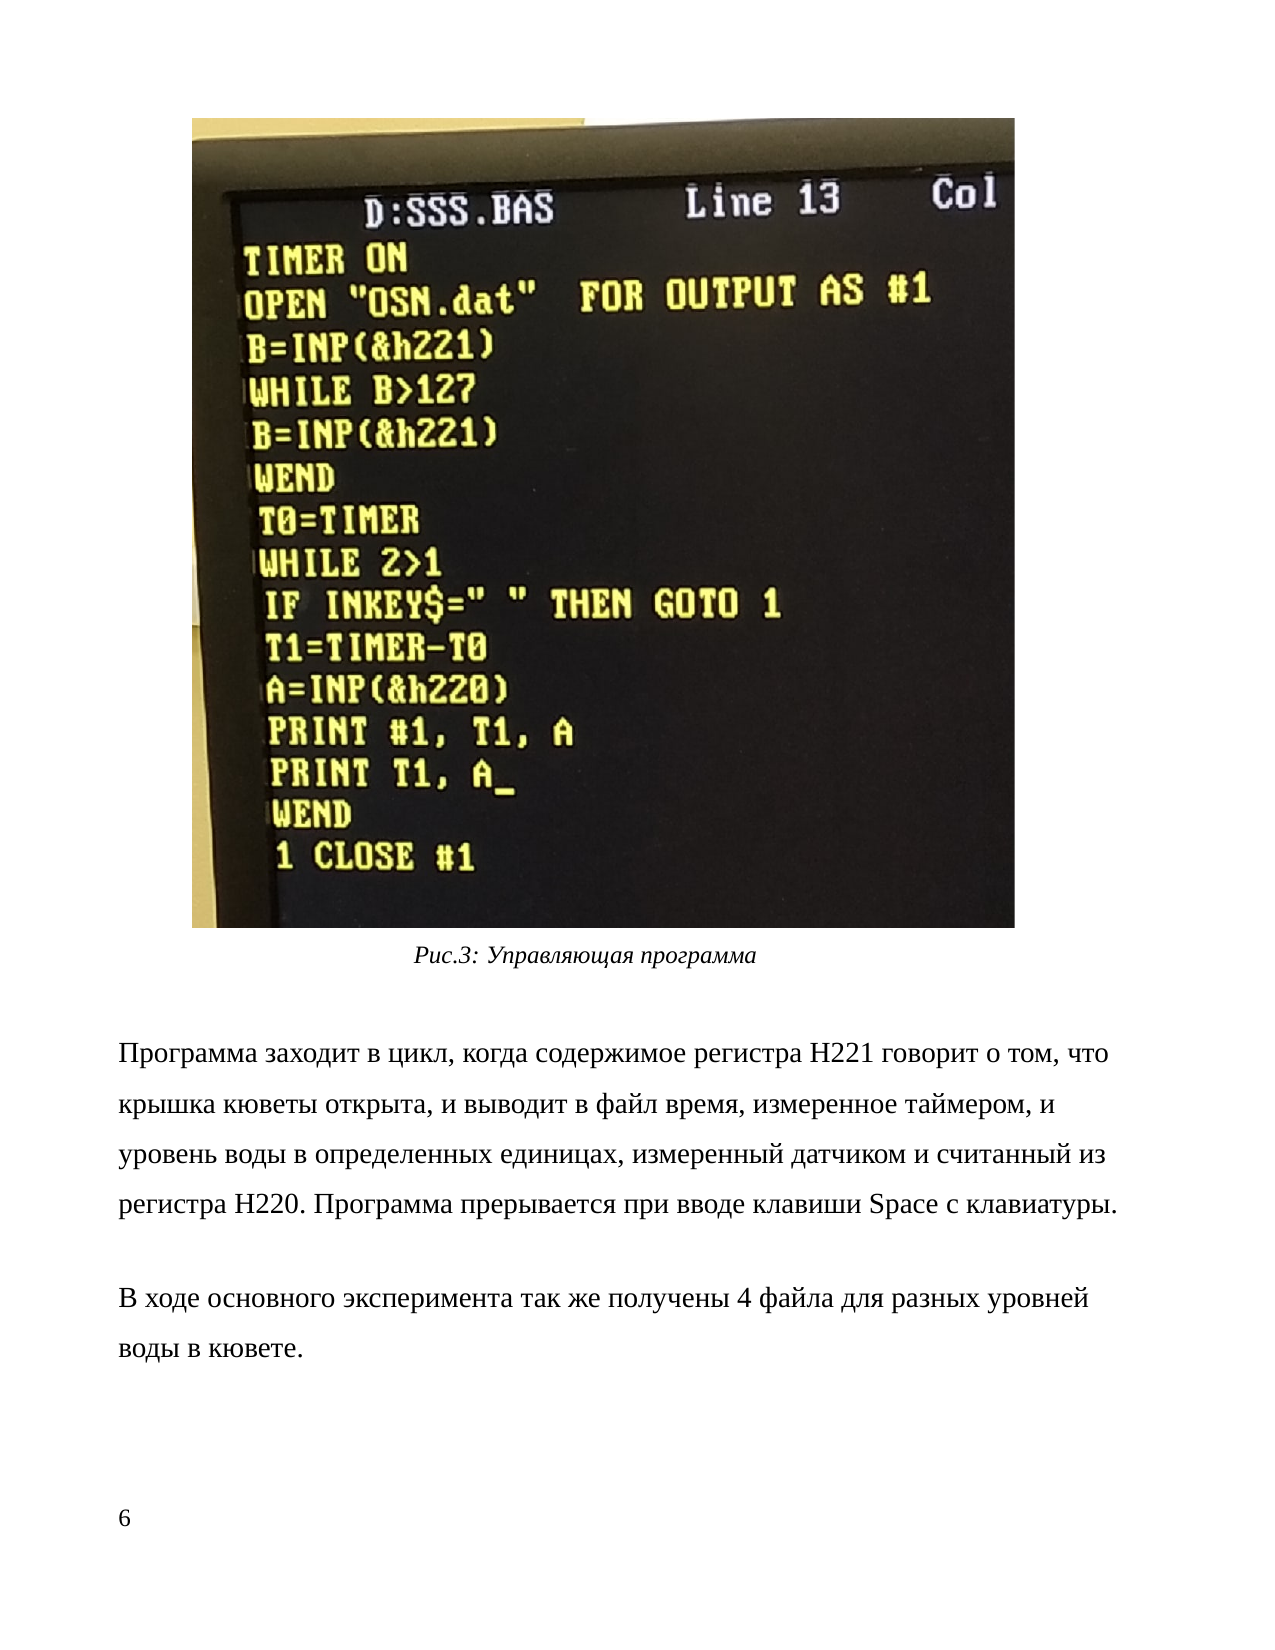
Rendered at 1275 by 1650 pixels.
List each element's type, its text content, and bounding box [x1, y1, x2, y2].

text Программа заходит в цикл, когда содержимое регистра Н221 говорит о том, что крышка кюветы открыта, и выводит в файл время, измеренное таймером, и уровень воды в определенных единицах, измеренный датчиком и считанный из регистра Н220. Программа прерывается при вводе клавиши Space с клавиатуры. [118, 1036, 1157, 1220]
text В ходе основного эксперимента так же получены 4 файла для разных уровней воды в кювете. [118, 1280, 1157, 1364]
picture [192, 118, 1015, 928]
text Рис.3: Управляющая программа [118, 941, 1157, 969]
